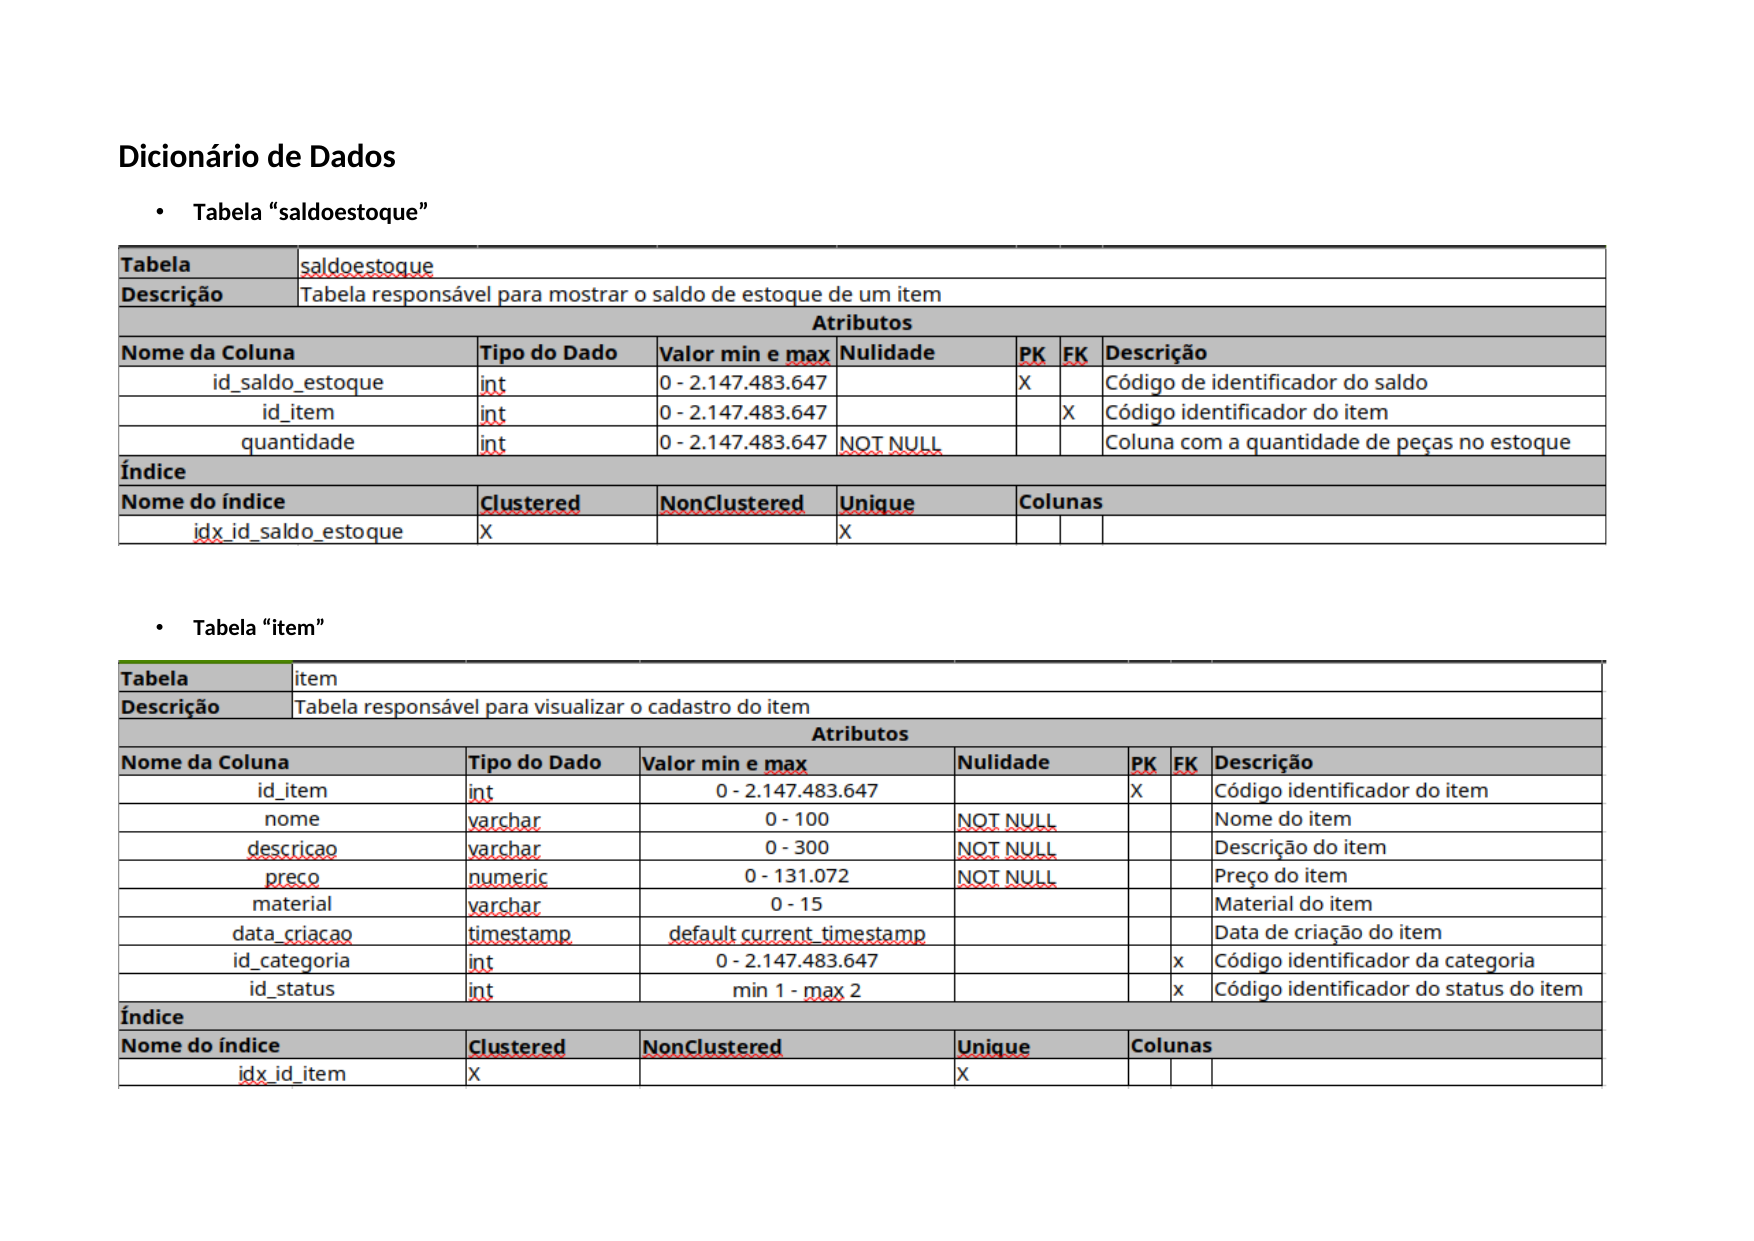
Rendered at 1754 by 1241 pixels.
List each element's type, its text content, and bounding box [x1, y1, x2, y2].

picture [118, 245, 1607, 546]
text Dicionário de Dados [118, 135, 1606, 176]
list Tabela “item” [156, 613, 1606, 641]
picture [118, 660, 1607, 1089]
list Tabela “saldoestoque” [156, 196, 1606, 226]
